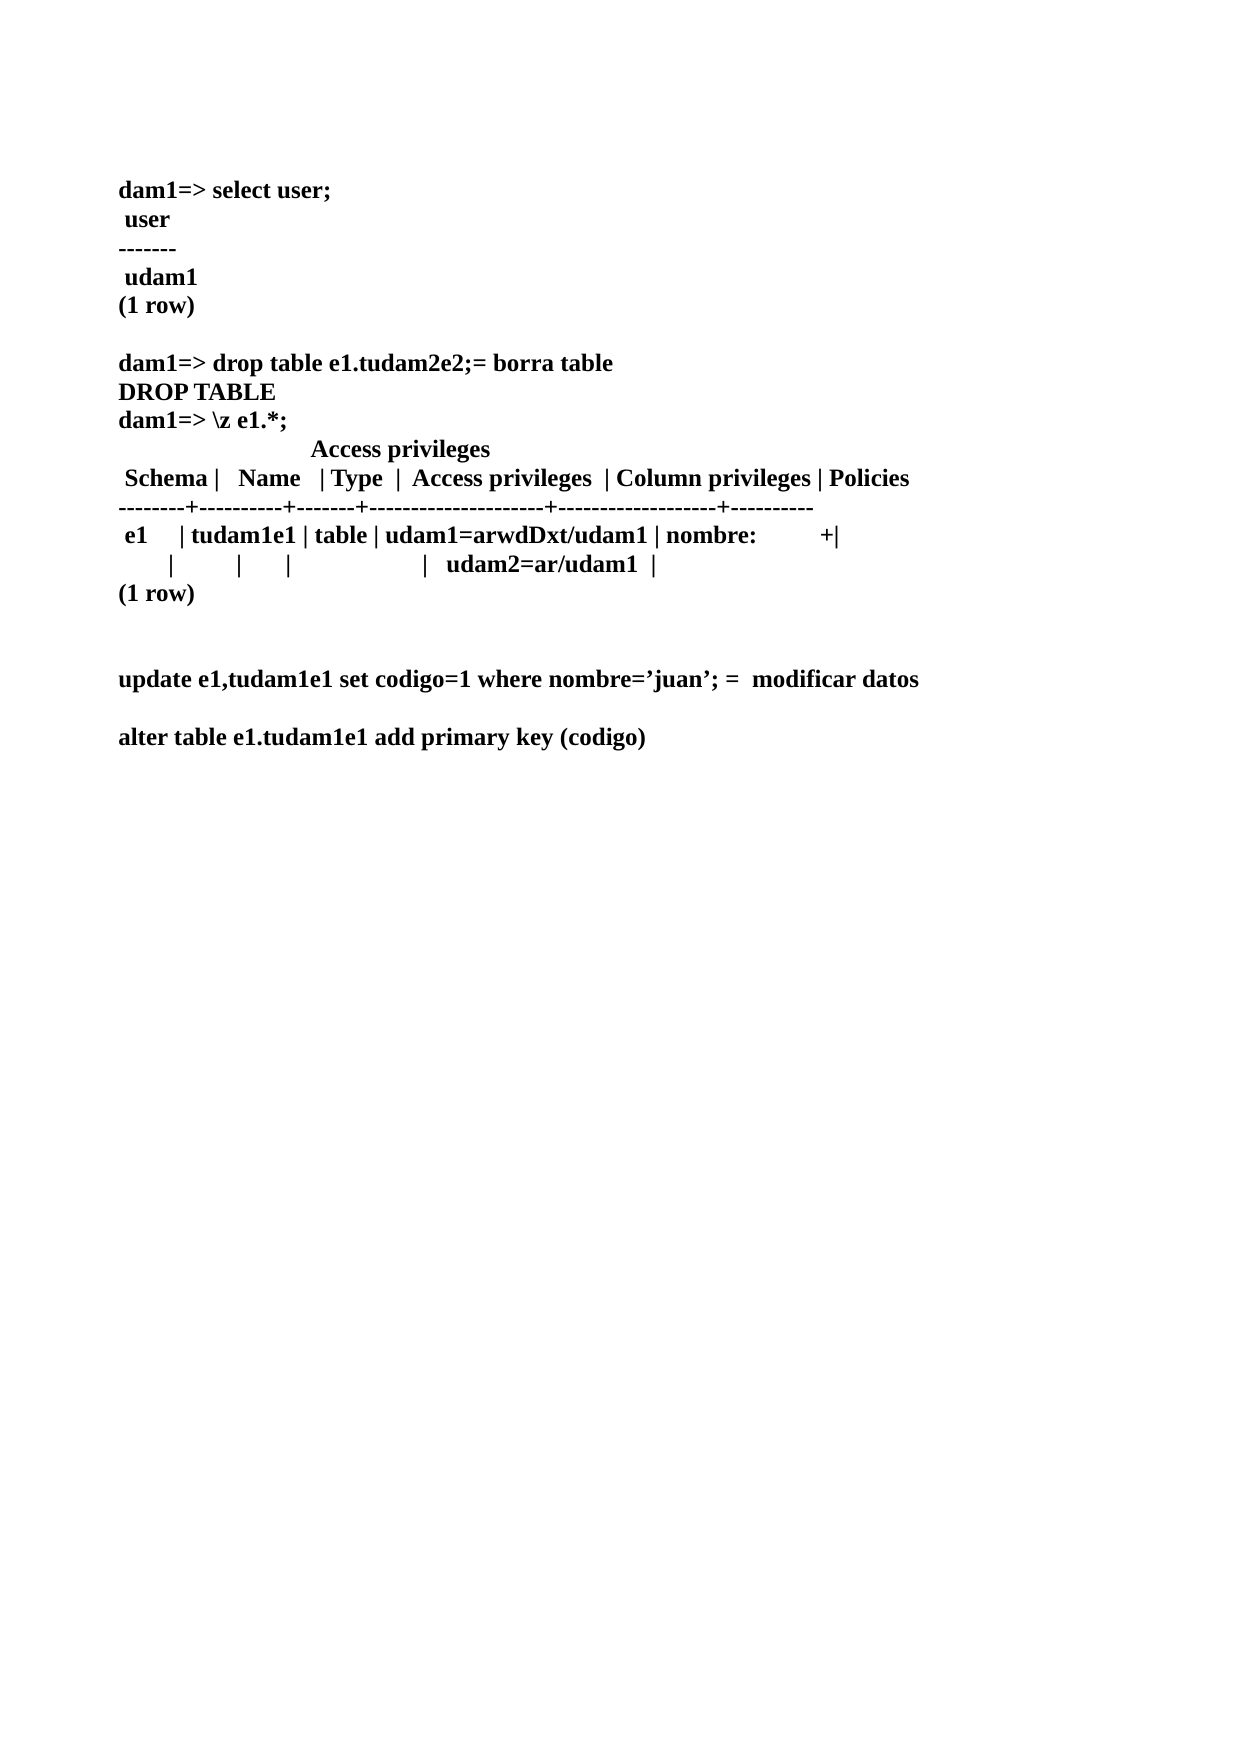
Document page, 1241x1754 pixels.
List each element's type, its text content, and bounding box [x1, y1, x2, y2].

text DROP TABLE [118, 377, 1122, 406]
text | | | | udam2=ar/udam1 | [118, 549, 1122, 578]
text dam1=> select user; [118, 176, 1122, 204]
text dam1=> \z e1.*; [118, 406, 1122, 434]
text udam1 [118, 262, 1122, 291]
text ------- [118, 233, 1122, 262]
text Schema | Name | Type | Access privileges | Column privileges | Policies [118, 463, 1122, 492]
text (1 row) [118, 291, 1122, 319]
text user [118, 204, 1122, 233]
text e1 | tudam1e1 | table | udam1=arwdDxt/udam1 | nombre: +| [118, 521, 1122, 549]
text dam1=> drop table e1.tudam2e2;= borra table [118, 348, 1122, 377]
text update e1,tudam1e1 set codigo=1 where nombre=’juan’; = modificar datos [118, 664, 1122, 693]
text alter table e1.tudam1e1 add primary key (codigo) [118, 722, 1122, 751]
text (1 row) [118, 578, 1122, 607]
text Access privileges [118, 434, 1122, 463]
text --------+----------+-------+---------------------+-------------------+---------- [118, 492, 1122, 521]
